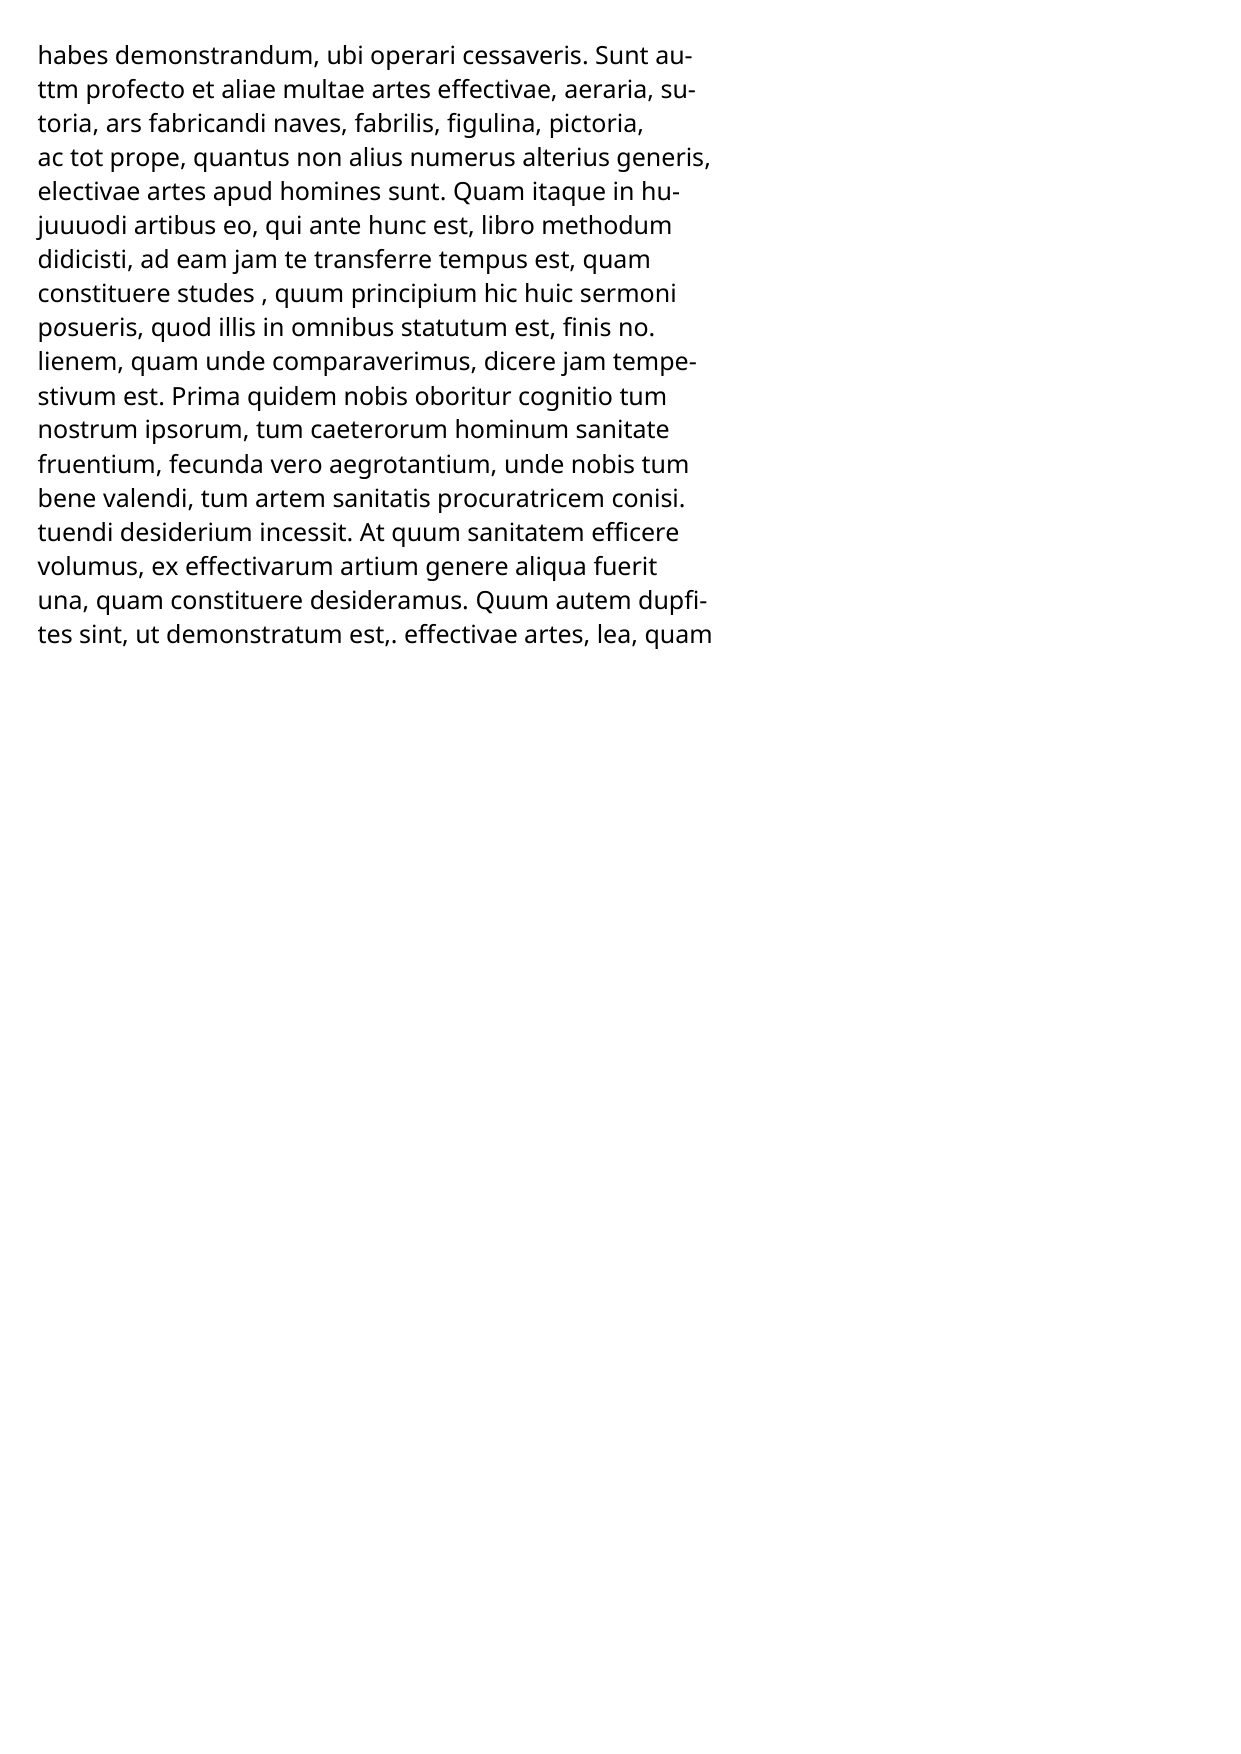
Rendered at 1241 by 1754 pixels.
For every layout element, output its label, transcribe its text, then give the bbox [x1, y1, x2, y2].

text habes demonstrandum, ubi operari cessaveris. Sunt au- ttm profecto et aliae multae artes effectivae, aeraria, su- toria, ars fabricandi naves, fabrilis, figulina, pictoria, ac tot prope, quantus non alius numerus alterius generis, electivae artes apud homines sunt. Quam itaque in hu- juuuodi artibus eo, qui ante hunc est, libro methodum didicisti, ad eam jam te transferre tempus est, quam constituere studes , quum principium hic huic sermoni posueris, quod illis in omnibus statutum est, finis no. lienem, quam unde comparaverimus, dicere jam tempe- stivum est. Prima quidem nobis oboritur cognitio tum nostrum ipsorum, tum caeterorum hominum sanitate fruentium, fecunda vero aegrotantium, unde nobis tum bene valendi, tum artem sanitatis procuratricem conisi. tuendi desiderium incessit. At quum sanitatem efficere volumus, ex effectivarum artium genere aliqua fuerit una, quam constituere desideramus. Quum autem dupfi- tes sint, ut demonstratum est,. effectivae artes, lea, quam [37, 37, 1203, 651]
